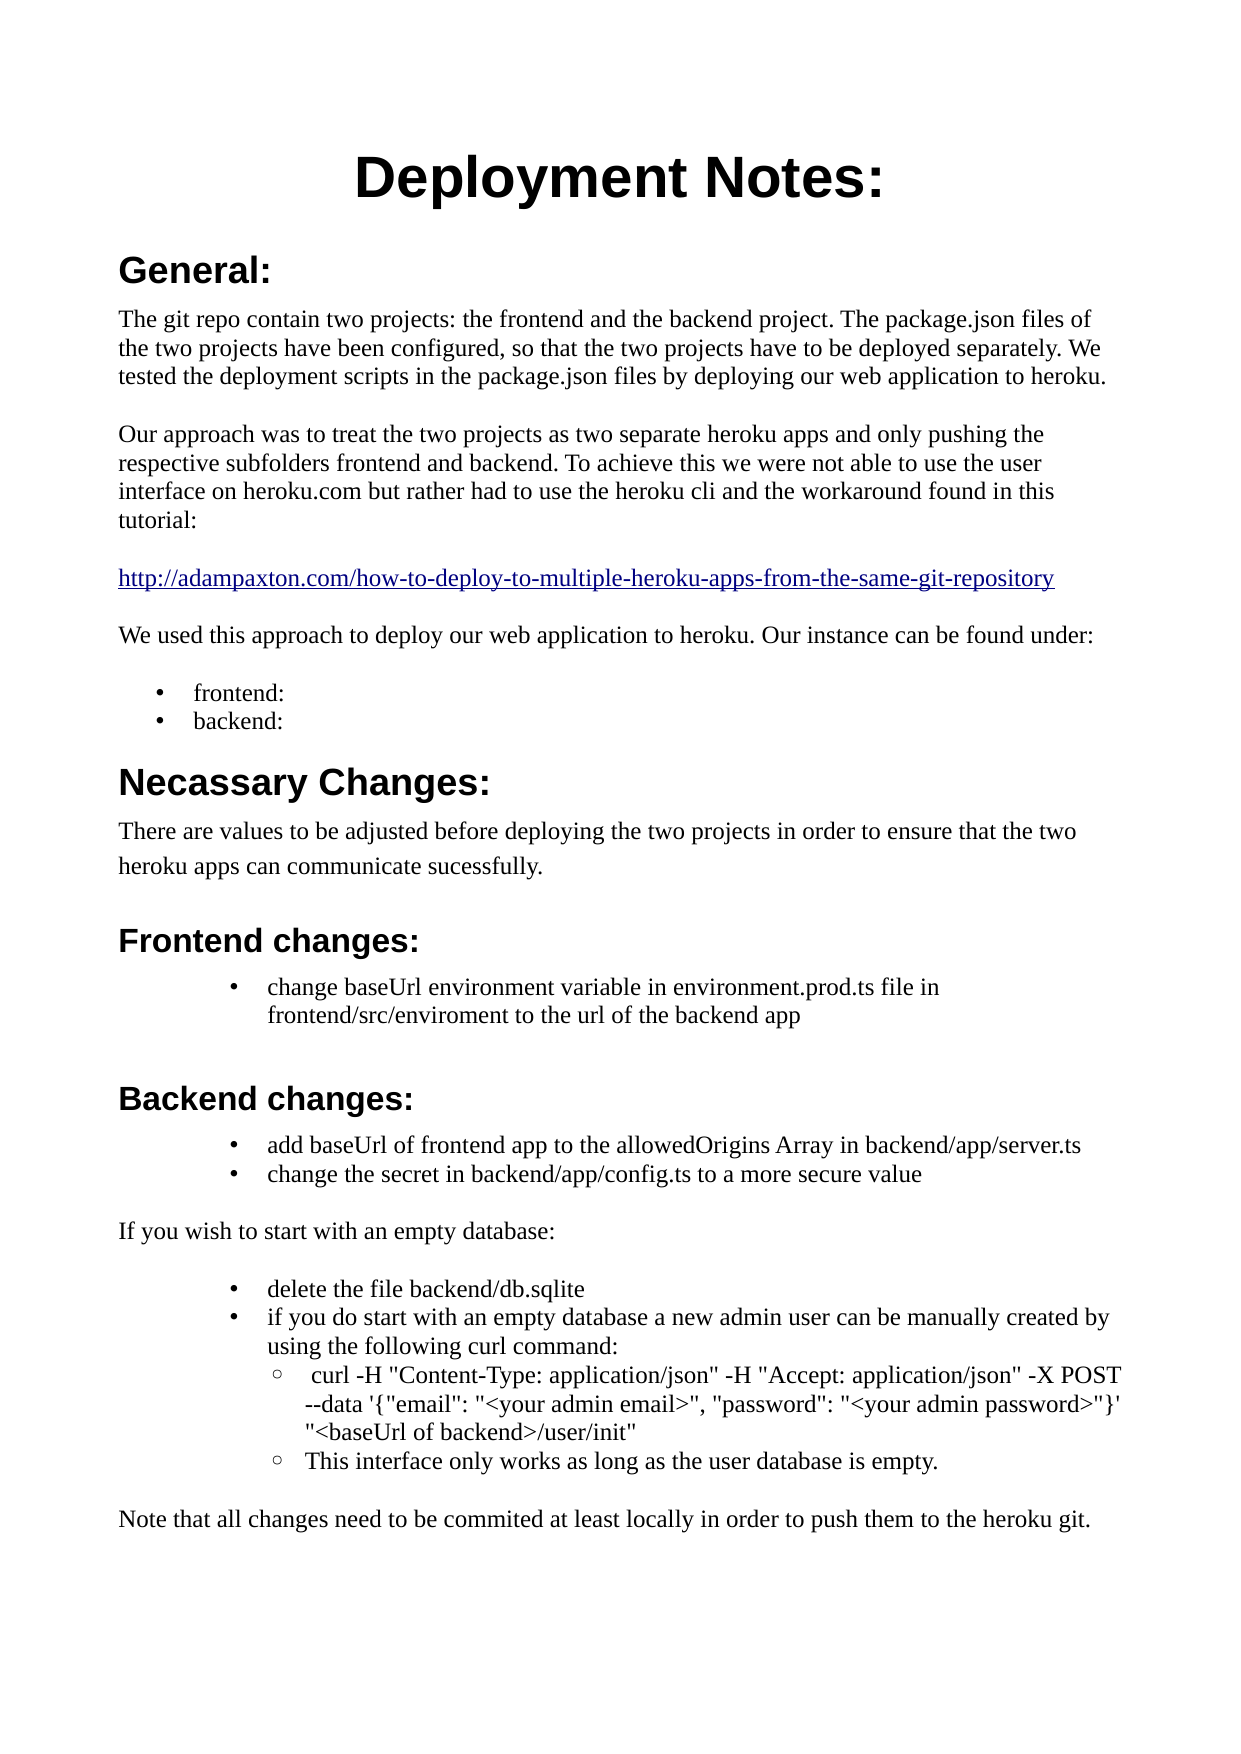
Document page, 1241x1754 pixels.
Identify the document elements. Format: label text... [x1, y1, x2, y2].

list curl -H "Content-Type: application/json" -H "Accept: application/json" -X POST --data '{"email": "<your admin email>", "password": "<your admin password>"}' "<baseUrl of backend>/user/init" [267, 1360, 1122, 1446]
list backend: [156, 706, 1122, 735]
list add baseUrl of frontend app to the allowedOrigins Array in backend/app/server.ts [229, 1130, 1122, 1159]
subtitle Backend changes: [118, 1079, 1122, 1117]
text http://adampaxton.com/how-to-deploy-to-multiple-heroku-apps-from-the-same-git-repository [118, 563, 1122, 591]
list change baseUrl environment variable in environment.prod.ts file in frontend/src/enviroment to the url of the backend app [229, 972, 1122, 1029]
text Note that all changes need to be commited at least locally in order to push them to the heroku git. [118, 1504, 1122, 1532]
text We used this approach to deploy our web application to heroku. Our instance can be found under: [118, 620, 1122, 649]
subtitle Necassary Changes: [118, 760, 1122, 804]
text If you wish to start with an empty database: [118, 1216, 1122, 1245]
list if you do start with an empty database a new admin user can be manually created by using the following curl command: [229, 1302, 1122, 1360]
text The git repo contain two projects: the frontend and the backend project. The package.json files of the two projects have been configured, so that the two projects have to be deployed separately. We tested the deployment scripts in the package.json files by deploying our web application to heroku. [118, 304, 1122, 390]
list delete the file backend/db.sqlite [229, 1274, 1122, 1302]
subtitle General: [118, 248, 1122, 291]
list frontend: [156, 678, 1122, 706]
text There are values to be adjusted before deploying the two projects in order to ensure that the two heroku apps can communicate sucessfully. [118, 816, 1122, 879]
subtitle Frontend changes: [118, 921, 1122, 959]
list change the secret in backend/app/config.ts to a more secure value [229, 1159, 1122, 1187]
text Our approach was to treat the two projects as two separate heroku apps and only pushing the respective subfolders frontend and backend. To achieve this we were not able to use the user interface on heroku.com but rather had to use the heroku cli and the workaround found in this tutorial: [118, 419, 1122, 534]
list This interface only works as long as the user database is empty. [267, 1446, 1122, 1475]
title Deployment Notes: [118, 143, 1122, 210]
